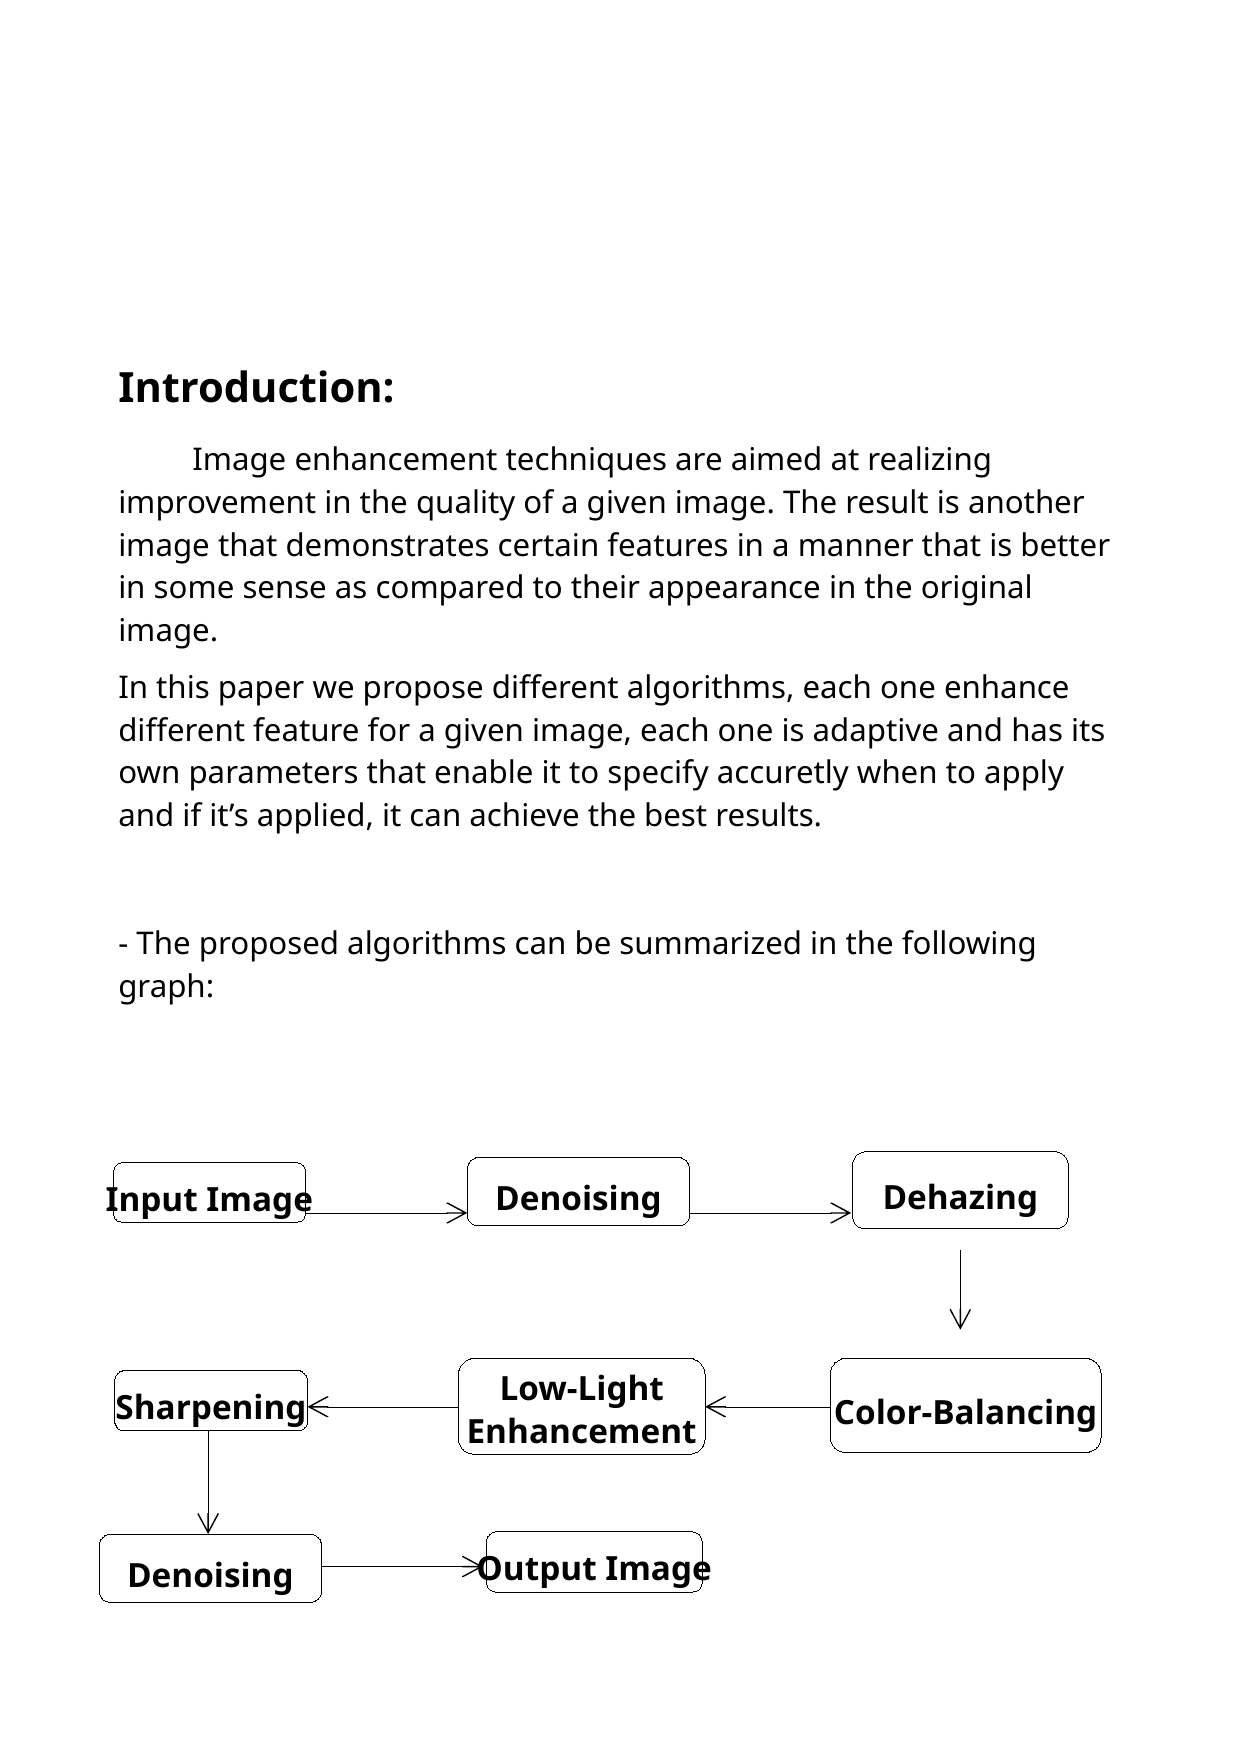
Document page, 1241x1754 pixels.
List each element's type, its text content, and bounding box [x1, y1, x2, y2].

text Introduction: [118, 357, 1122, 414]
text - The proposed algorithms can be summarized in the following graph: [118, 921, 1122, 1006]
text In this paper we propose different algorithms, each one enhance different feature for a given image, each one is adaptive and has its own parameters that enable it to specify accuretly when to apply and if it’s applied, it can achieve the best results. [118, 665, 1122, 835]
text Image enhancement techniques are aimed at realizing improvement in the quality of a given image. The result is another image that demonstrates certain features in a manner that is better in some sense as compared to their appearance in the original image. [118, 437, 1122, 650]
